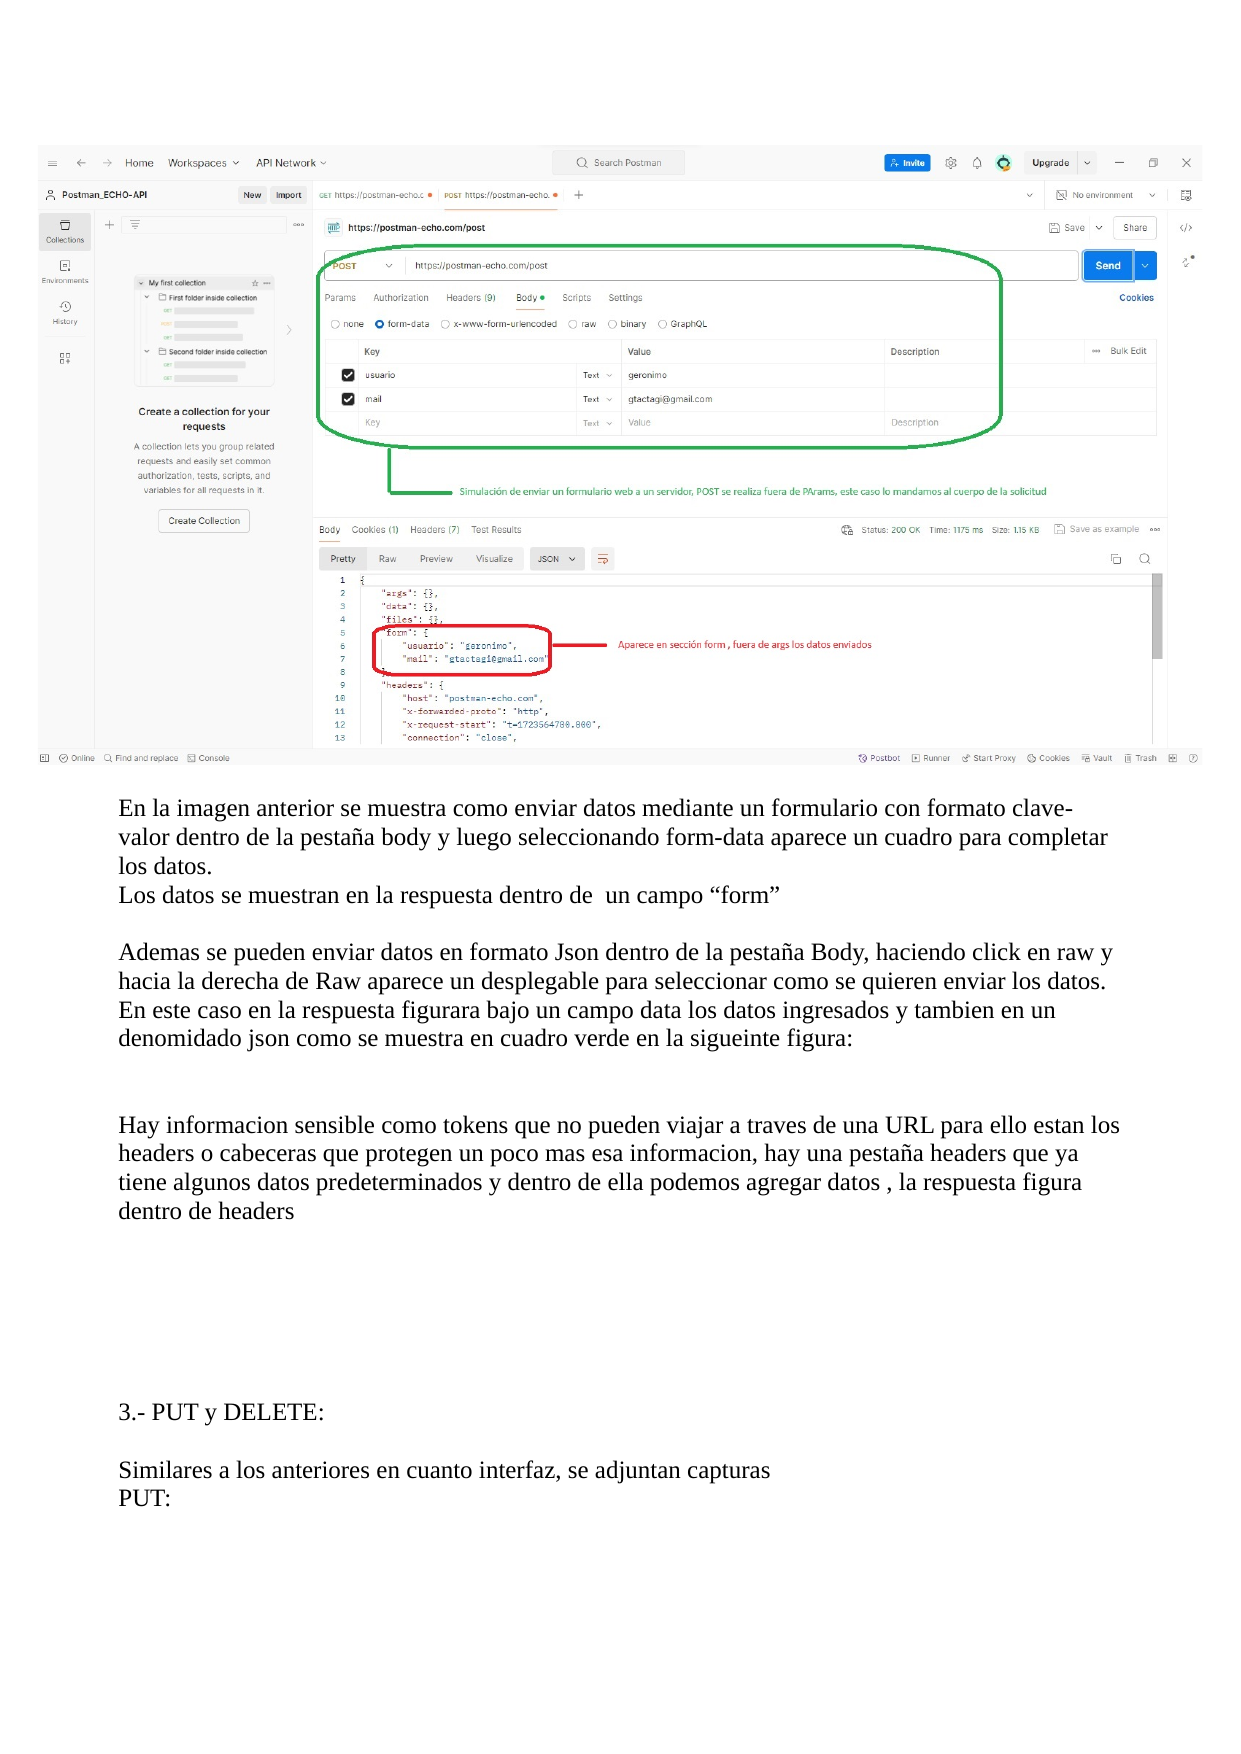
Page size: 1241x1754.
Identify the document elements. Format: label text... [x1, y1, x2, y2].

text Hay informacion sensible como tokens que no pueden viajar a traves de una URL para ello estan los headers o cabeceras que protegen un poco mas esa informacion, hay una pestaña headers que ya tiene algunos datos predeterminados y dentro de ella podemos agregar datos , la respuesta figura dentro de headers [118, 1110, 1122, 1225]
text En la imagen anterior se muestra como enviar datos mediante un formulario con formato clave-valor dentro de la pestaña body y luego seleccionando form-data aparece un cuadro para completar los datos. [118, 793, 1122, 880]
text Similares a los anteriores en cuanto interfaz, se adjuntan capturas [118, 1455, 1122, 1483]
text PUT: [118, 1483, 1122, 1512]
text Los datos se muestran en la respuesta dentro de un campo “form” [118, 880, 1122, 908]
text 3.- PUT y DELETE: [118, 1397, 1122, 1426]
text Ademas se pueden enviar datos en formato Json dentro de la pestaña Body, haciendo click en raw y hacia la derecha de Raw aparece un desplegable para seleccionar como se quieren enviar los datos. En este caso en la respuesta figurara bajo un campo data los datos ingresados y tambien en un denomidado json como se muestra en cuadro verde en la sigueinte figura: [118, 937, 1122, 1052]
picture [37, 145, 1203, 765]
